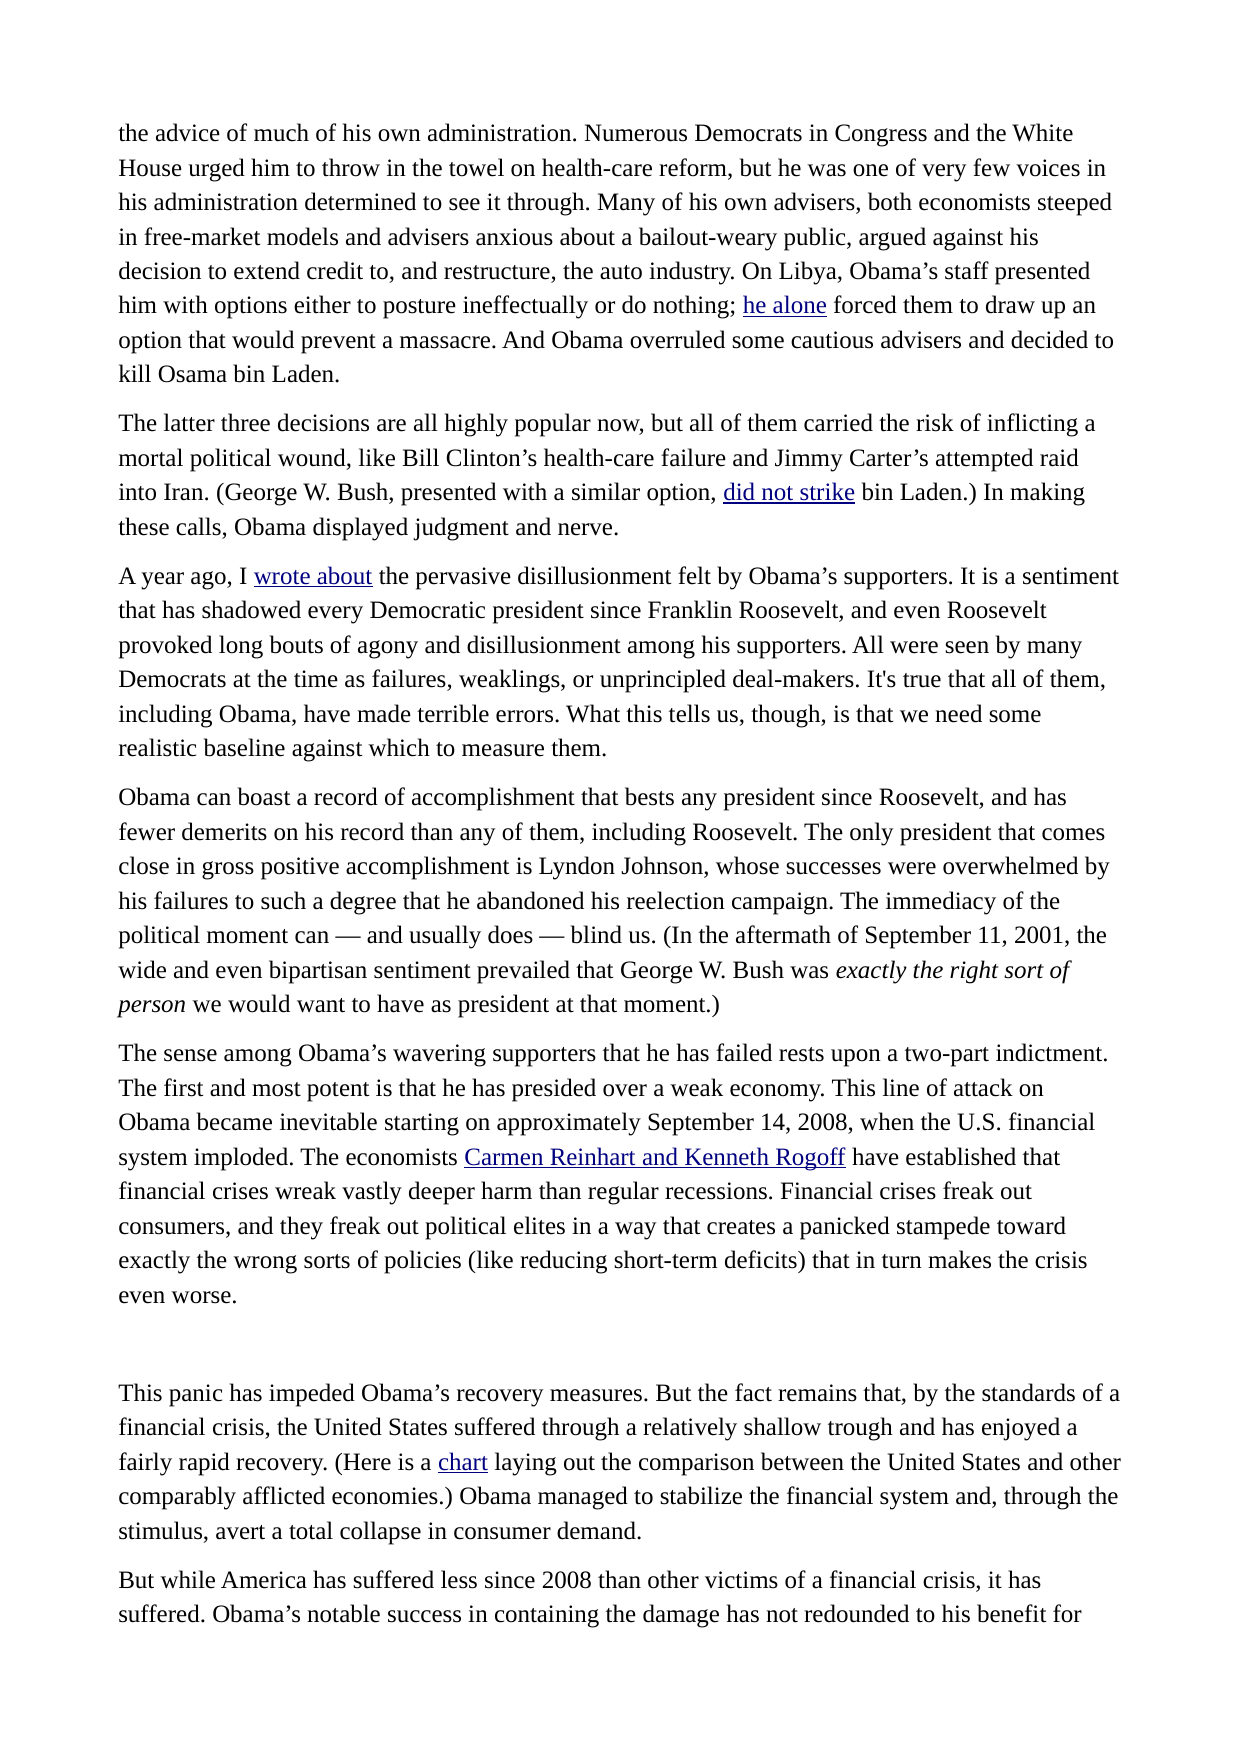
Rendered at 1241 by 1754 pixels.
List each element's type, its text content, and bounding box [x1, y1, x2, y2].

text The latter three decisions are all highly popular now, but all of them carried the risk of inflicting a mortal political wound, like Bill Clinton’s health-care failure and Jimmy Carter’s attempted raid into Iran. (George W. Bush, presented with a similar option, did not strike bin Laden.) In making these calls, Obama displayed judgment and nerve. [118, 408, 1122, 541]
text Obama can boast a record of accomplishment that bests any president since Roosevelt, and has fewer demerits on his record than any of them, including Roosevelt. The only president that comes close in gross positive accomplishment is Lyndon Johnson, whose successes were overwhelmed by his failures to such a degree that he abandoned his reelection campaign. The immediacy of the political moment can — and usually does — blind us. (In the aftermath of September 11, 2001, the wide and even bipartisan sentiment prevailed that George W. Bush was exactly the right sort of person we would want to have as president at that moment.) [118, 782, 1122, 1018]
text the advice of much of his own administration. Numerous Democrats in Congress and the White House urged him to throw in the towel on health-care reform, but he was one of very few voices in his administration determined to see it through. Many of his own advisers, both economists steeped in free-market models and advisers anxious about a bailout-weary public, argued against his decision to extend credit to, and restructure, the auto industry. On Libya, Obama’s staff presented him with options either to posture ineffectually or do nothing; he alone forced them to draw up an option that would prevent a massacre. And Obama overruled some cautious advisers and decided to kill Osama bin Laden. [118, 118, 1122, 388]
text A year ago, I wrote about the pervasive disillusionment felt by Obama’s supporters. It is a sentiment that has shadowed every Democratic president since Franklin Roosevelt, and even Roosevelt provoked long bouts of agony and disillusionment among his supporters. All were seen by many Democrats at the time as failures, weaklings, or unprincipled deal-makers. It's true that all of them, including Obama, have made terrible errors. What this tells us, though, is that we need some realistic baseline against which to measure them. [118, 561, 1122, 762]
text The sense among Obama’s wavering supporters that he has failed rests upon a two-part indictment. The first and most potent is that he has presided over a weak economy. This line of attack on Obama became inevitable starting on approximately September 14, 2008, when the U.S. financial system imploded. The economists Carmen Reinhart and Kenneth Rogoff have established that financial crises wreak vastly deeper harm than regular recessions. Financial crises freak out consumers, and they freak out political elites in a way that creates a panicked stampede toward exactly the wrong sorts of policies (like reducing short-term deficits) that in turn makes the crisis even worse. [118, 1038, 1122, 1308]
text But while America has suffered less since 2008 than other victims of a financial crisis, it has suffered. Obama’s notable success in containing the damage has not redounded to his benefit for [118, 1565, 1122, 1628]
text This panic has impeded Obama’s recovery measures. But the fact remains that, by the standards of a financial crisis, the United States suffered through a relatively shallow trough and has enjoyed a fairly rapid recovery. (Here is a chart laying out the comparison between the United States and other comparably afflicted economies.) Obama managed to stabilize the financial system and, through the stimulus, avert a total collapse in consumer demand. [118, 1378, 1122, 1544]
